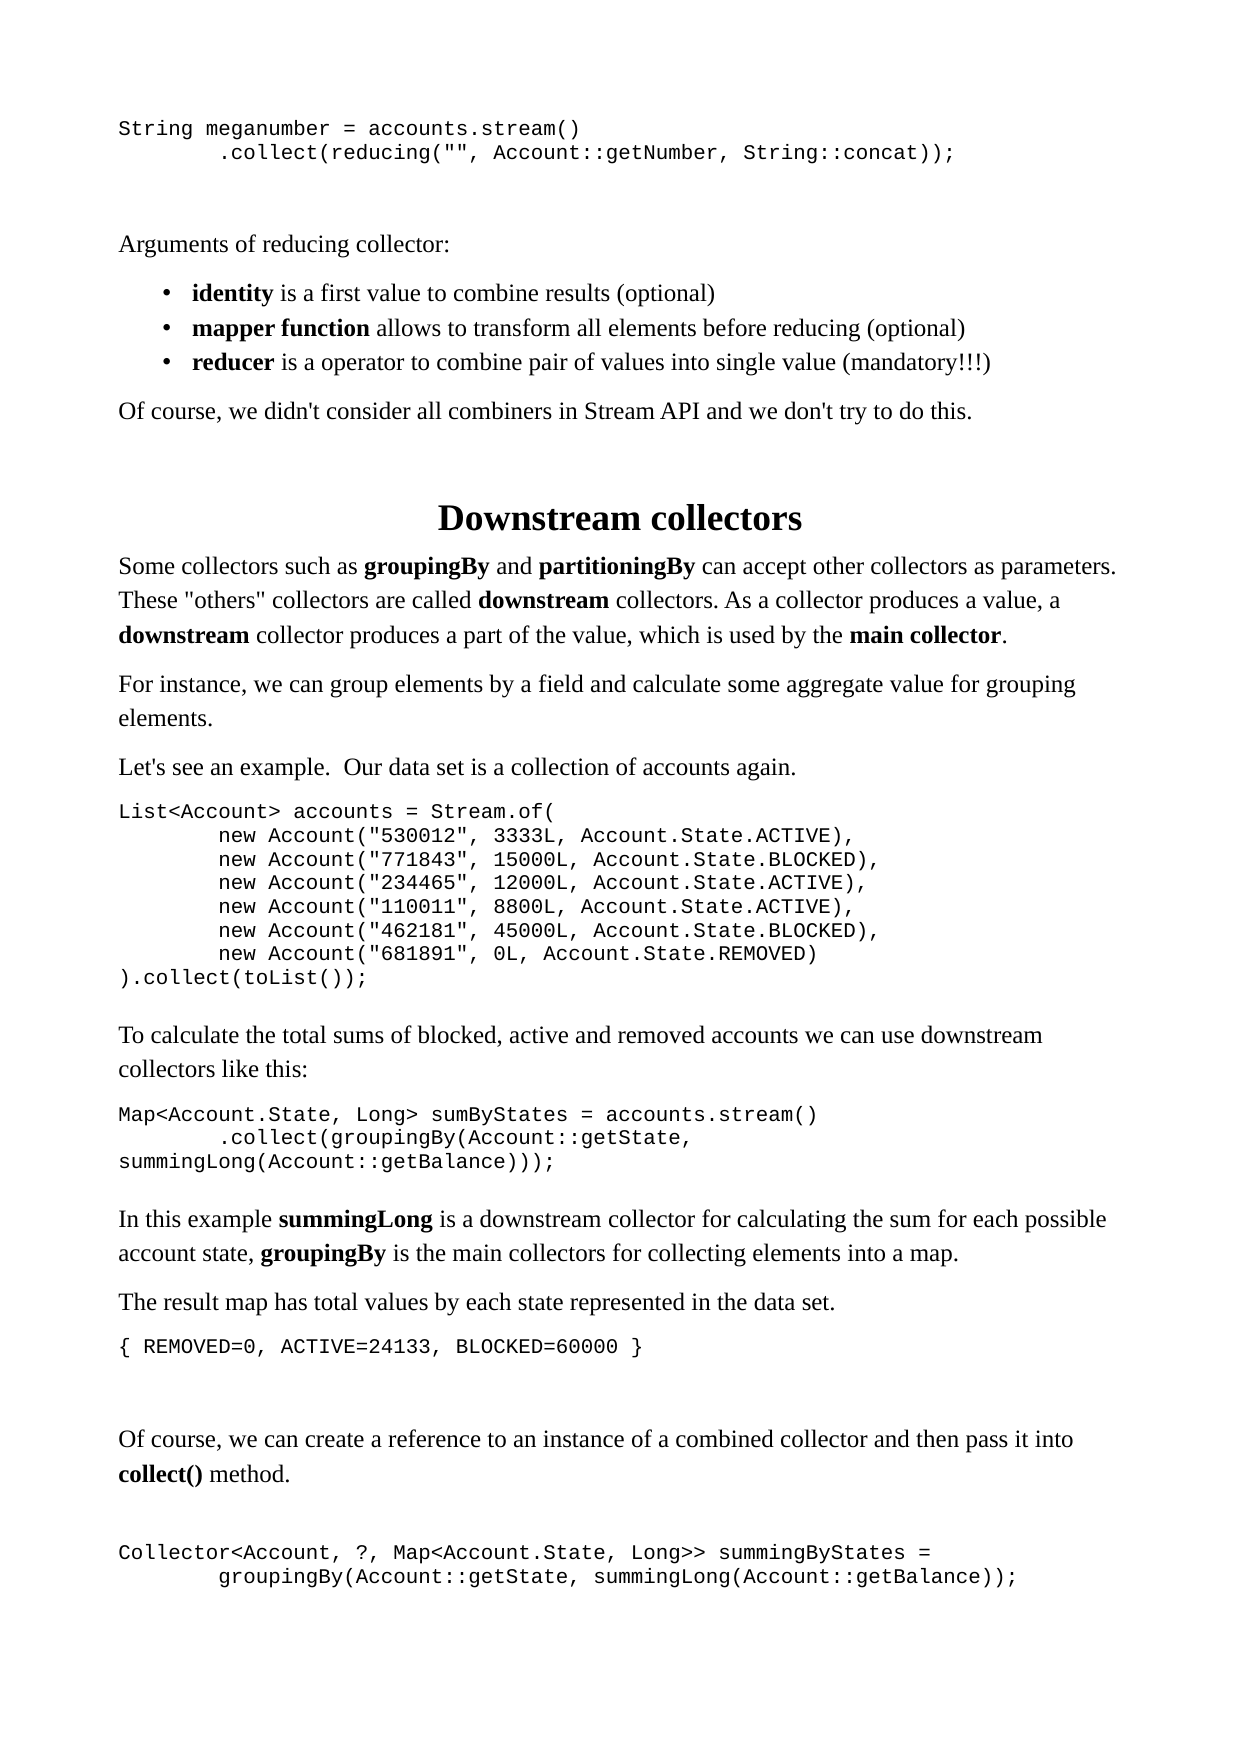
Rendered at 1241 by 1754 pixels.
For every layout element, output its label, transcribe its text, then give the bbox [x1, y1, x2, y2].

text String meganumber = accounts.stream() [118, 118, 1122, 142]
list mapper function allows to transform all elements before reducing (optional) [162, 313, 1122, 342]
text For instance, we can group elements by a field and calculate some aggregate value for grouping elements. [118, 669, 1122, 732]
list identity is a first value to combine results (optional) [162, 278, 1122, 307]
text new Account("462181", 45000L, Account.State.BLOCKED), [118, 919, 1122, 943]
text .collect(groupingBy(Account::getState, summingLong(Account::getBalance))); [118, 1127, 1122, 1174]
text Collector<Account, ?, Map<Account.State, Long>> summingByStates = [118, 1542, 1122, 1566]
text Of course, we can create a reference to an instance of a combined collector and then pass it into collect() method. [118, 1424, 1122, 1487]
text groupingBy(Account::getState, summingLong(Account::getBalance)); [118, 1566, 1122, 1589]
text List<Account> accounts = Stream.of( [118, 801, 1122, 825]
text Arguments of reducing collector: [118, 229, 1122, 258]
text To calculate the total sums of blocked, active and removed accounts we can use downstream collectors like this: [118, 1020, 1122, 1083]
text new Account("681891", 0L, Account.State.REMOVED) [118, 943, 1122, 967]
text Map<Account.State, Long> sumByStates = accounts.stream() [118, 1103, 1122, 1127]
text Of course, we didn't consider all combiners in Stream API and we don't try to do this. [118, 396, 1122, 425]
text new Account("110011", 8800L, Account.State.ACTIVE), [118, 896, 1122, 919]
subtitle Downstream collectors [118, 495, 1122, 538]
text new Account("234465", 12000L, Account.State.ACTIVE), [118, 872, 1122, 896]
text ).collect(toList()); [118, 967, 1122, 991]
text In this example summingLong is a downstream collector for calculating the sum for each possible account state, groupingBy is the main collectors for collecting elements into a map. [118, 1204, 1122, 1267]
text new Account("530012", 3333L, Account.State.ACTIVE), [118, 825, 1122, 849]
text Some collectors such as groupingBy and partitioningBy can accept other collectors as parameters. These "others" collectors are called downstream collectors. As a collector produces a value, a downstream collector produces a part of the value, which is used by the main collector. [118, 551, 1122, 648]
text { REMOVED=0, ACTIVE=24133, BLOCKED=60000 } [118, 1337, 1122, 1360]
list reducer is a operator to combine pair of values into single value (mandatory!!!) [162, 347, 1122, 376]
text .collect(reducing("", Account::getNumber, String::concat)); [118, 142, 1122, 165]
text Let's see an example. Our data set is a collection of accounts again. [118, 752, 1122, 781]
text The result map has total values by each state represented in the data set. [118, 1287, 1122, 1316]
text new Account("771843", 15000L, Account.State.BLOCKED), [118, 849, 1122, 872]
